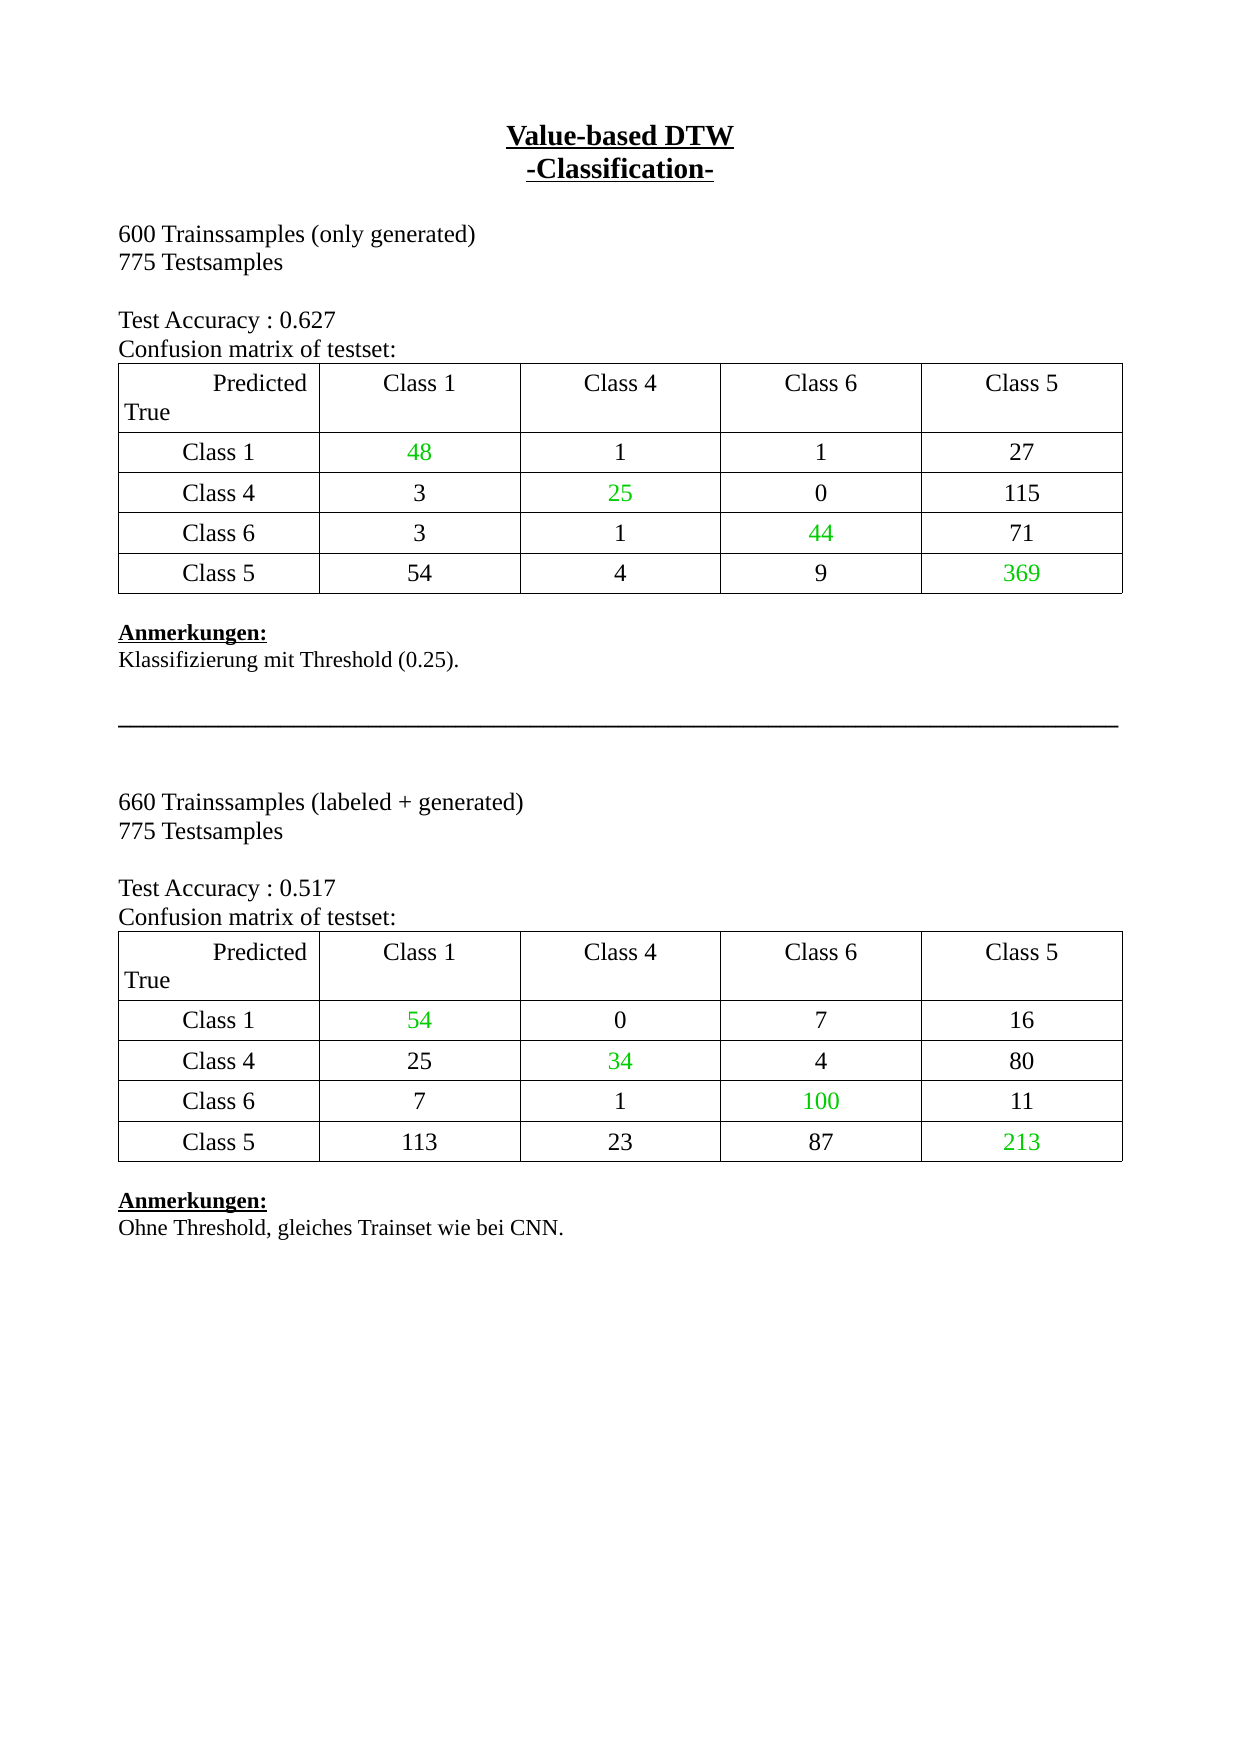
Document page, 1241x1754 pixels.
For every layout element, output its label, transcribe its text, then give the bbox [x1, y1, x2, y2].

table_cell 11 [922, 1081, 1122, 1121]
table_header Class 1 [320, 932, 520, 1000]
table_cell 87 [721, 1122, 921, 1161]
table_header Class 5 [922, 932, 1122, 1000]
table_cell Class 5 [119, 1122, 319, 1161]
table_cell 48 [320, 433, 520, 472]
table_cell Class 4 [119, 473, 319, 512]
table_cell 369 [922, 554, 1122, 593]
table_cell Class 1 [119, 433, 319, 472]
table_cell 3 [320, 513, 520, 552]
table_cell 4 [521, 554, 720, 593]
text Anmerkungen: [118, 1187, 1122, 1214]
text 775 Testsamples [118, 816, 1122, 844]
text Confusion matrix of testset: [118, 902, 1122, 931]
table_header Predicted True [119, 932, 319, 1000]
table_header Class 6 [721, 364, 921, 432]
text -Classification- [118, 152, 1122, 185]
text Test Accuracy : 0.627 [118, 305, 1122, 334]
table_cell 23 [521, 1122, 720, 1161]
table_cell 1 [521, 1081, 720, 1121]
table_header Class 4 [521, 932, 720, 1000]
table_cell 115 [922, 473, 1122, 512]
table_cell Class 5 [119, 554, 319, 593]
table_cell 44 [721, 513, 921, 552]
table_cell 0 [721, 473, 921, 512]
table_header Class 4 [521, 364, 720, 432]
table_cell 27 [922, 433, 1122, 472]
table_cell 16 [922, 1001, 1122, 1040]
table_cell 25 [320, 1041, 520, 1080]
table_cell 34 [521, 1041, 720, 1080]
table_cell 25 [521, 473, 720, 512]
table_cell 113 [320, 1122, 520, 1161]
table_cell 71 [922, 513, 1122, 552]
table_cell 7 [320, 1081, 520, 1121]
table_header Class 5 [922, 364, 1122, 432]
table_cell 213 [922, 1122, 1122, 1161]
table_cell 54 [320, 1001, 520, 1040]
table_cell Class 6 [119, 513, 319, 552]
text ________________________________________________________________________________ [118, 701, 1122, 729]
table_cell 4 [721, 1041, 921, 1080]
text Value-based DTW [118, 118, 1122, 152]
table_header Class 6 [721, 932, 921, 1000]
text Test Accuracy : 0.517 [118, 873, 1122, 902]
table_header Class 1 [320, 364, 520, 432]
table_cell 9 [721, 554, 921, 593]
text 600 Trainssamples (only generated) [118, 219, 1122, 247]
table_cell Class 4 [119, 1041, 319, 1080]
text Confusion matrix of testset: [118, 334, 1122, 362]
table_cell 1 [721, 433, 921, 472]
table_cell 1 [521, 433, 720, 472]
table_cell 100 [721, 1081, 921, 1121]
text Ohne Threshold, gleiches Trainset wie bei CNN. [118, 1214, 1122, 1240]
text 775 Testsamples [118, 247, 1122, 276]
table_cell 7 [721, 1001, 921, 1040]
table_cell 1 [521, 513, 720, 552]
table_cell 3 [320, 473, 520, 512]
text Klassifizierung mit Threshold (0.25). [118, 646, 1122, 672]
text 660 Trainssamples (labeled + generated) [118, 787, 1122, 816]
table_cell Class 1 [119, 1001, 319, 1040]
table_cell Class 6 [119, 1081, 319, 1121]
text Anmerkungen: [118, 619, 1122, 646]
table_cell 80 [922, 1041, 1122, 1080]
table_cell 54 [320, 554, 520, 593]
table_cell 0 [521, 1001, 720, 1040]
table_header Predicted True [119, 364, 319, 432]
